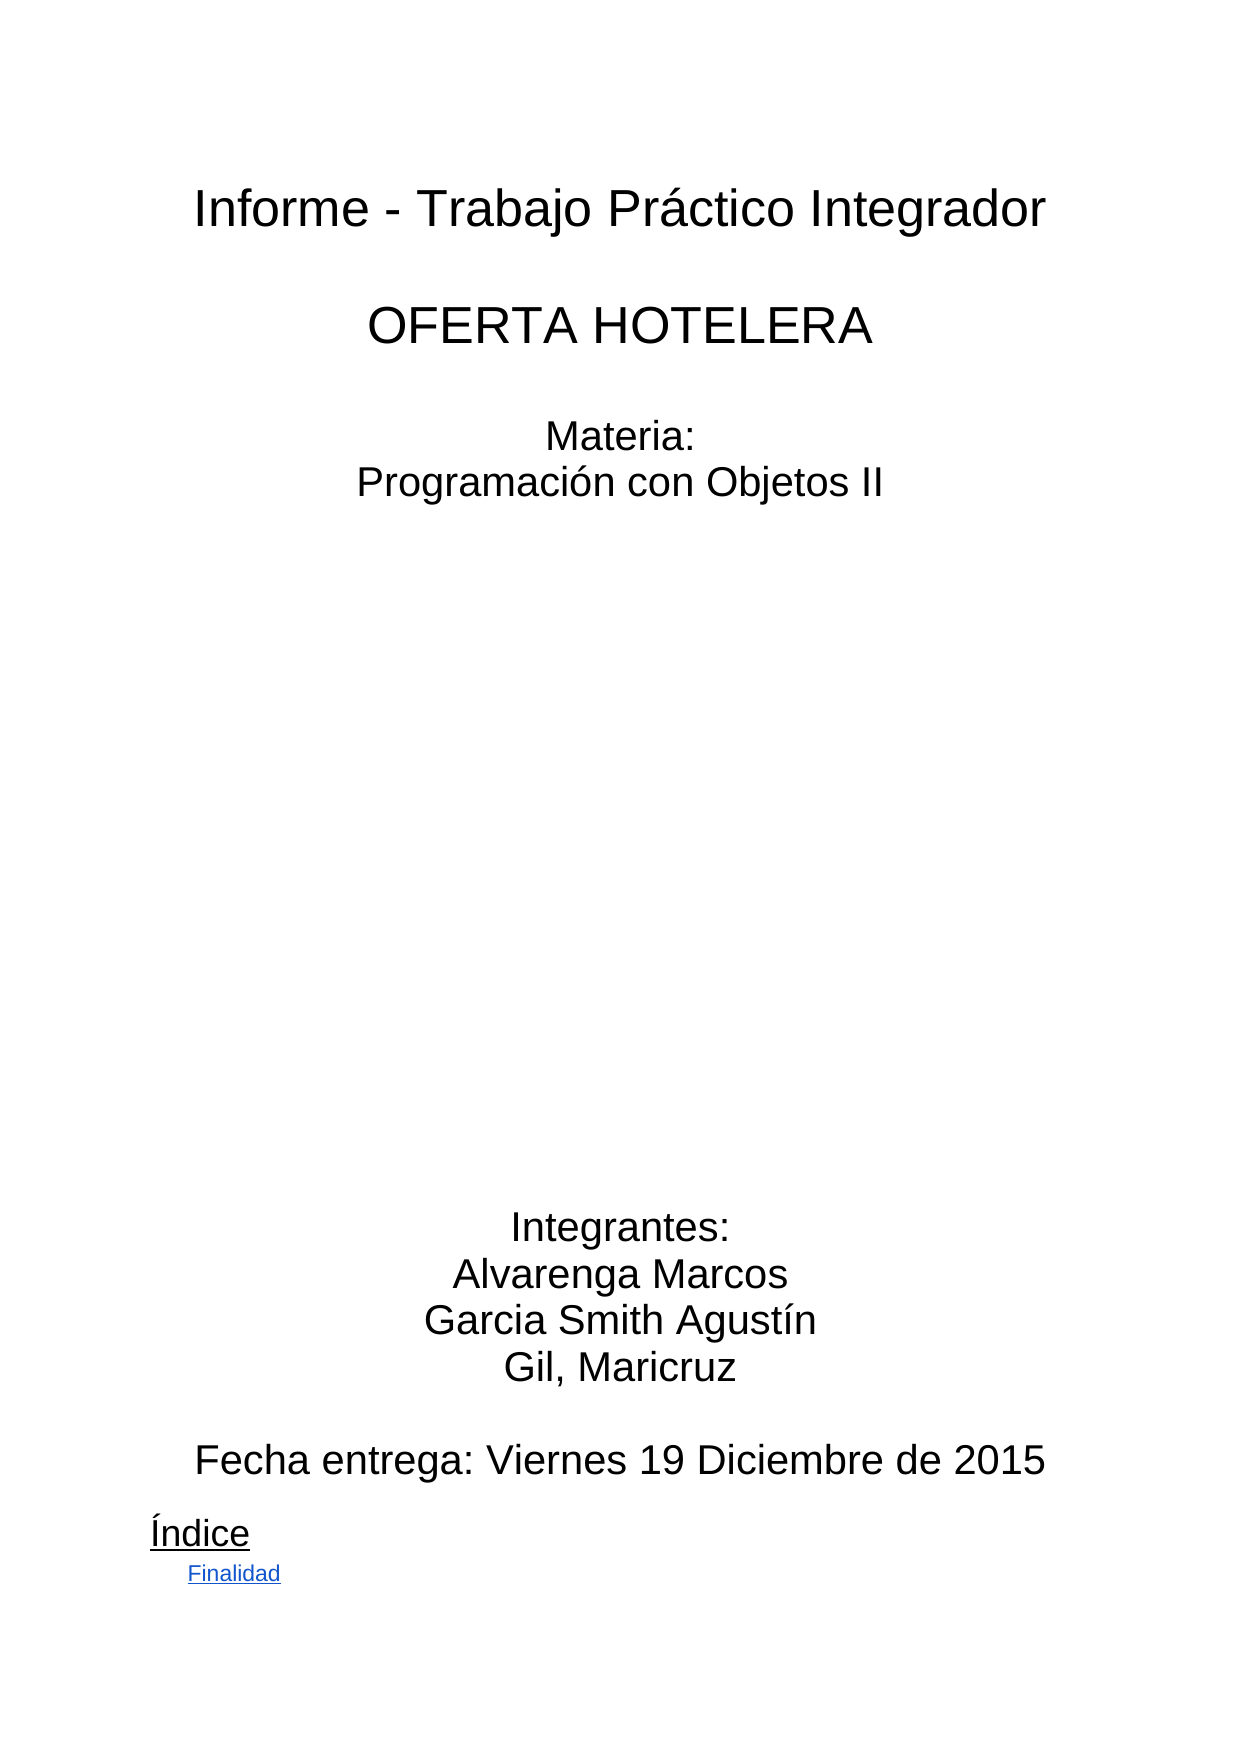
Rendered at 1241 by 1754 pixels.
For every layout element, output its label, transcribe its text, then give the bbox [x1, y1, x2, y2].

text Alvarenga Marcos [150, 1250, 1091, 1297]
text Informe - Trabajo Práctico Integrador [150, 179, 1091, 238]
text Finalidad [187, 1561, 1091, 1586]
text OFERTA HOTELERA [150, 296, 1091, 354]
text Índice [150, 1513, 1091, 1554]
text Materia: [150, 412, 1091, 459]
text Garcia Smith Agustín [150, 1297, 1091, 1343]
text Programación con Objetos II [150, 459, 1091, 505]
text Fecha entrega: Viernes 19 Diciembre de 2015 [150, 1437, 1091, 1483]
text Gil, Maricruz [150, 1343, 1091, 1390]
text Integrantes: [150, 1204, 1091, 1250]
